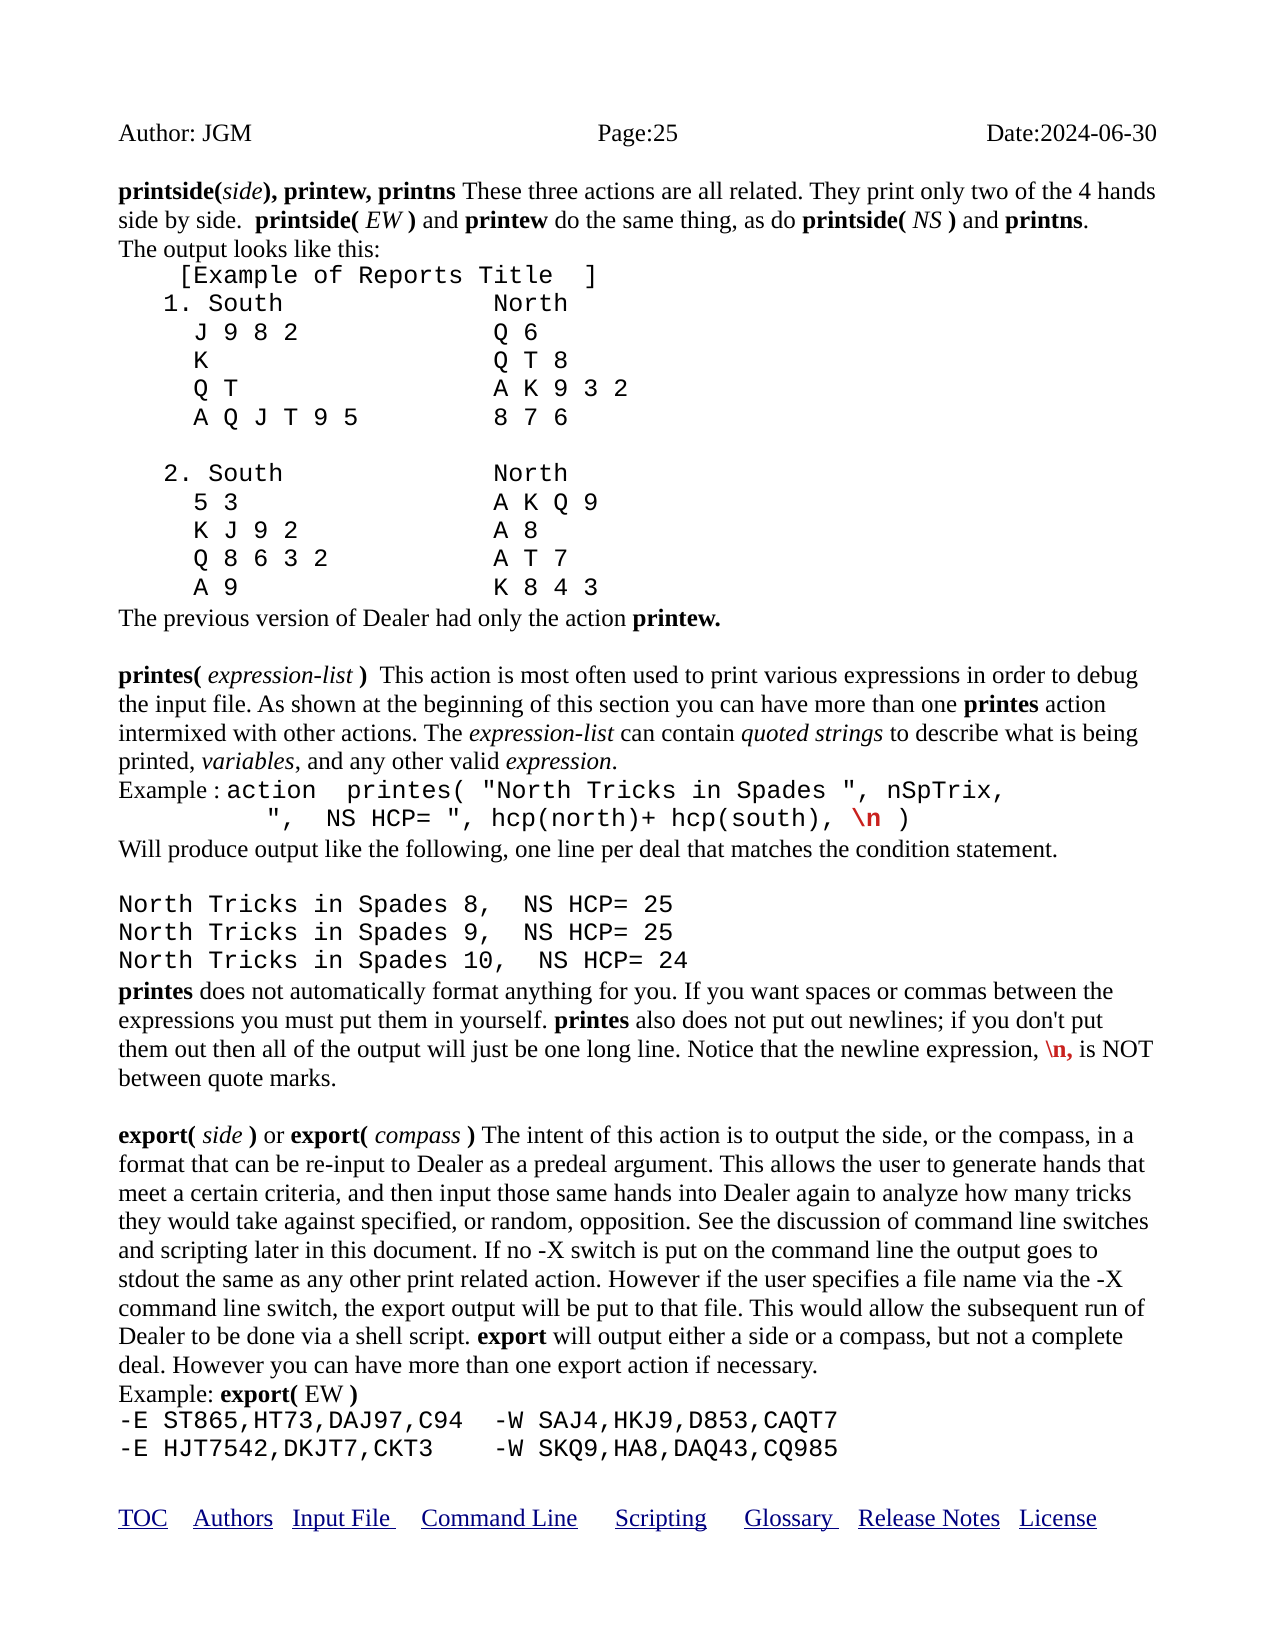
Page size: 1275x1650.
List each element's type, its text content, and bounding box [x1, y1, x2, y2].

text North Tricks in Spades 10, NS HCP= 24 [118, 948, 1157, 976]
text 5 3 A K Q 9 [118, 489, 1157, 518]
text The previous version of Dealer had only the action printew. [118, 603, 1157, 631]
text Q 8 6 3 2 A T 7 [118, 546, 1157, 574]
text printside(side), printew, printns These three actions are all related. They print only two of the 4 hands side by side. printside( EW ) and printew do the same thing, as do printside( NS ) and printns. [118, 176, 1157, 234]
text North Tricks in Spades 9, NS HCP= 25 [118, 920, 1157, 948]
text The output looks like this: [118, 234, 1157, 263]
text Example: export( EW ) [118, 1379, 1157, 1408]
text [Example of Reports Title ] [118, 263, 1157, 291]
text A Q J T 9 5 8 7 6 [118, 404, 1157, 433]
text A 9 K 8 4 3 [118, 574, 1157, 603]
text 2. South North [118, 461, 1157, 489]
text -E ST865,HT73,DAJ97,C94 -W SAJ4,HKJ9,D853,CAQT7 [118, 1408, 1157, 1436]
text export( side ) or export( compass ) The intent of this action is to output the side, or the compass, in a format that can be re-input to Dealer as a predeal argument. This allows the user to generate hands that meet a certain criteria, and then input those same hands into Dealer again to analyze how many tricks they would take against specified, or random, opposition. See the discussion of command line switches and scripting later in this document. If no -X switch is put on the command line the output goes to stdout the same as any other print related action. However if the user specifies a file name via the -X command line switch, the export output will be put to that file. This would allow the subsequent run of Dealer to be done via a shell script. export will output either a side or a compass, but not a complete deal. However you can have more than one export action if necessary. [118, 1120, 1157, 1379]
text Will produce output like the following, one line per deal that matches the condition statement. [118, 834, 1157, 863]
text -E HJT7542,DKJT7,CKT3 -W SKQ9,HA8,DAQ43,CQ985 [118, 1436, 1157, 1464]
text North Tricks in Spades 8, NS HCP= 25 [118, 891, 1157, 920]
text Example : action printes( "North Tricks in Spades ", nSpTrix, [118, 775, 1157, 806]
text ", NS HCP= ", hcp(north)+ hcp(south), \n ) [118, 806, 1157, 834]
text Q T A K 9 3 2 [118, 376, 1157, 404]
text K J 9 2 A 8 [118, 518, 1157, 546]
text J 9 8 2 Q 6 [118, 319, 1157, 348]
text K Q T 8 [118, 348, 1157, 376]
text 1. South North [118, 291, 1157, 319]
text printes does not automatically format anything for you. If you want spaces or commas between the expressions you must put them in yourself. printes also does not put out newlines; if you don't put them out then all of the output will just be one long line. Notice that the newline expression, \n, is NOT between quote marks. [118, 976, 1157, 1091]
text printes( expression-list ) This action is most often used to print various expressions in order to debug the input file. As shown at the beginning of this section you can have more than one printes action intermixed with other actions. The expression-list can contain quoted strings to describe what is being printed, variables, and any other valid expression. [118, 660, 1157, 775]
